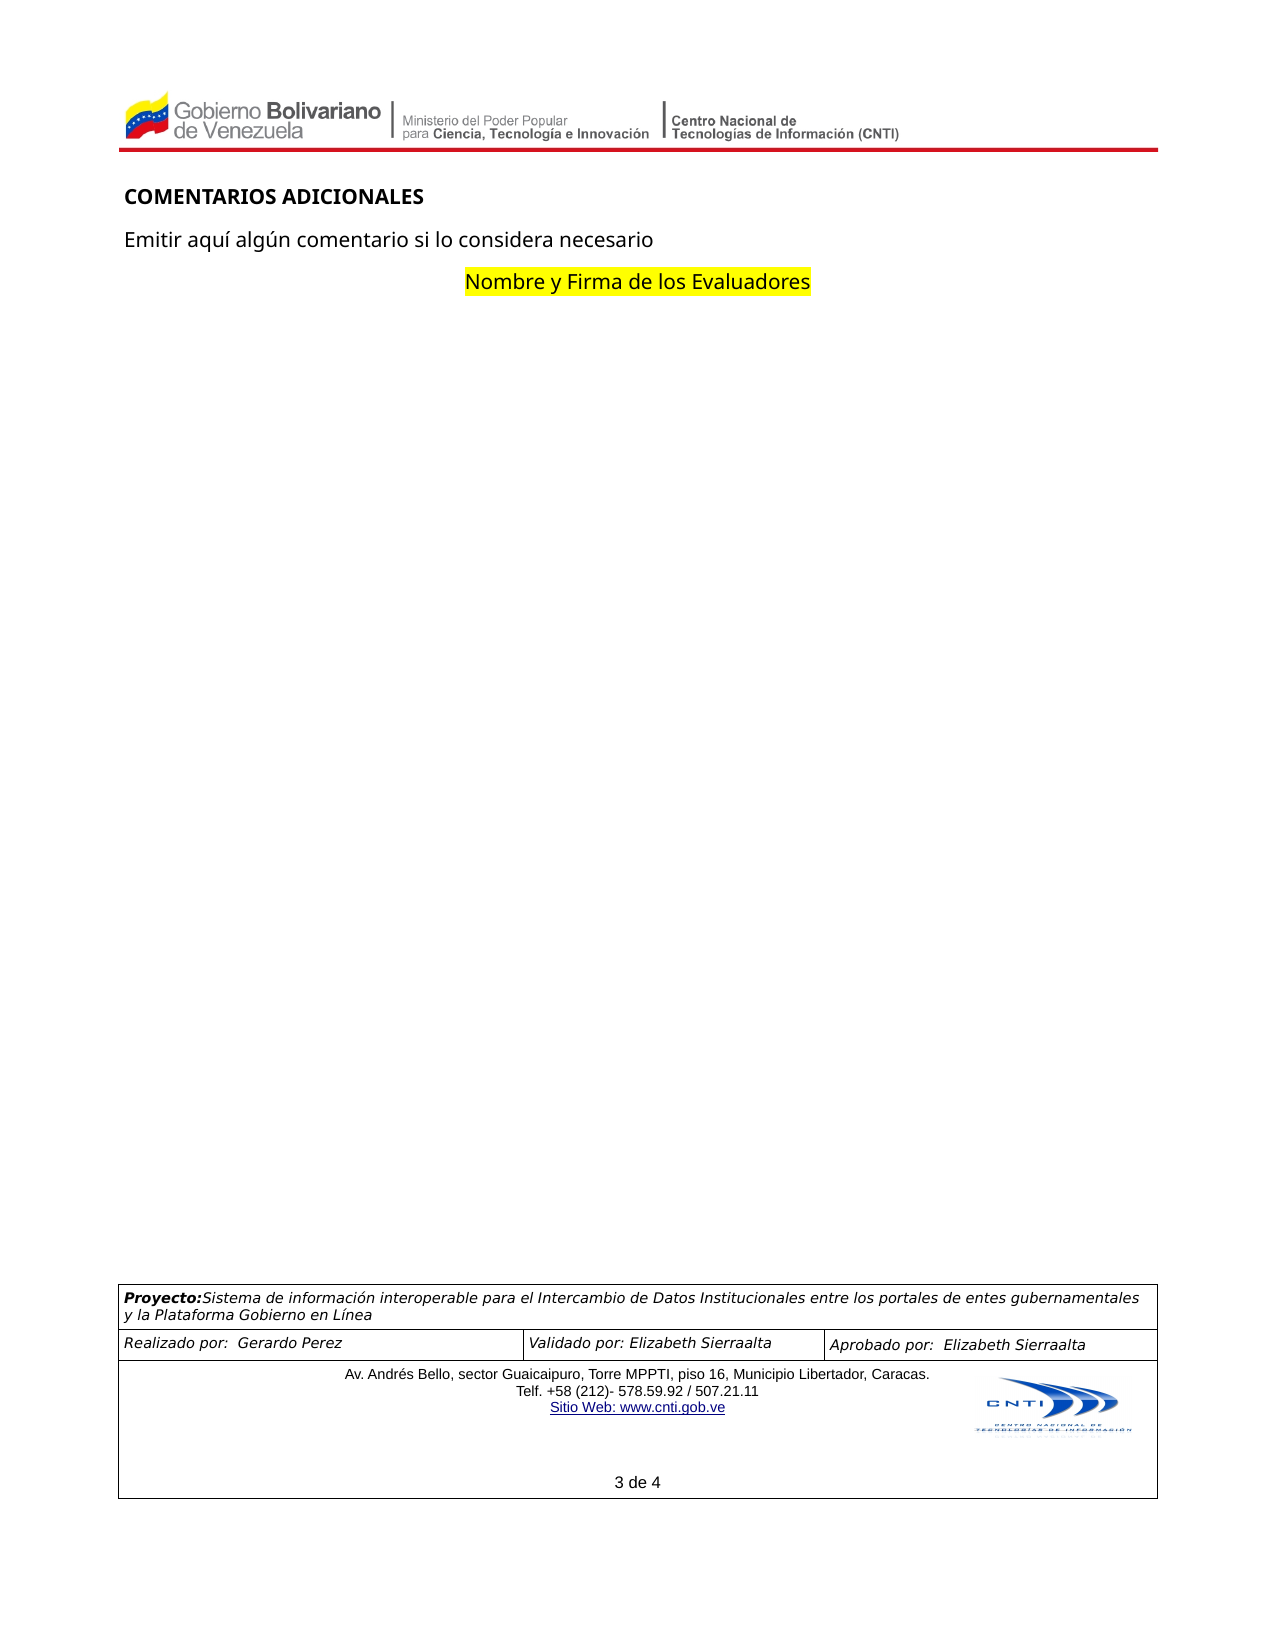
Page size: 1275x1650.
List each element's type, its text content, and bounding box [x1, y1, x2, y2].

picture [119, 82, 1159, 152]
table_header COMENTARIOS ADICIONALES Emitir aquí algún comentario si lo considera necesario Nombre y Firma de los Evaluadores [118, 176, 1157, 301]
picture [974, 1376, 1133, 1438]
